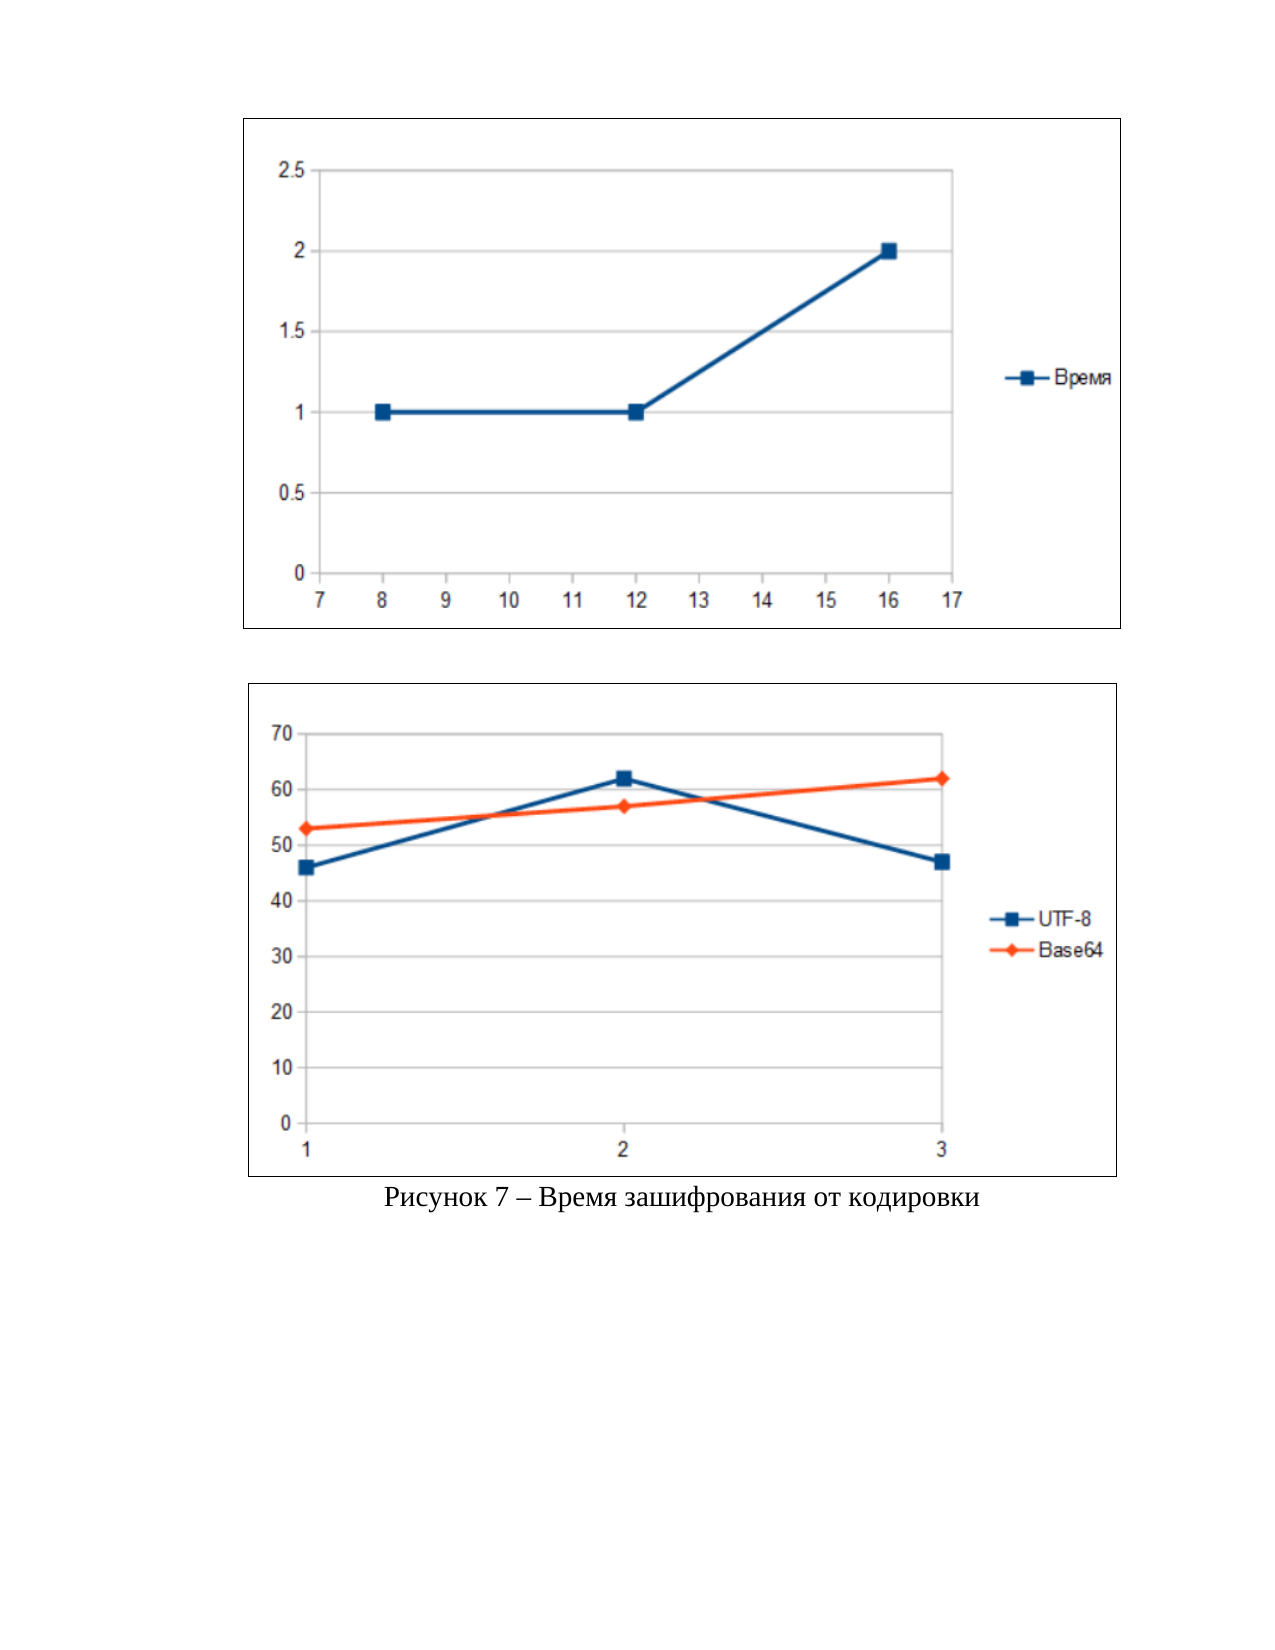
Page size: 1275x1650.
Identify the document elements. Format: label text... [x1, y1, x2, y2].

picture [250, 686, 1114, 1174]
picture [246, 121, 1118, 626]
text Рисунок 7 – Время зашифрования от кодировки [177, 683, 1186, 1212]
